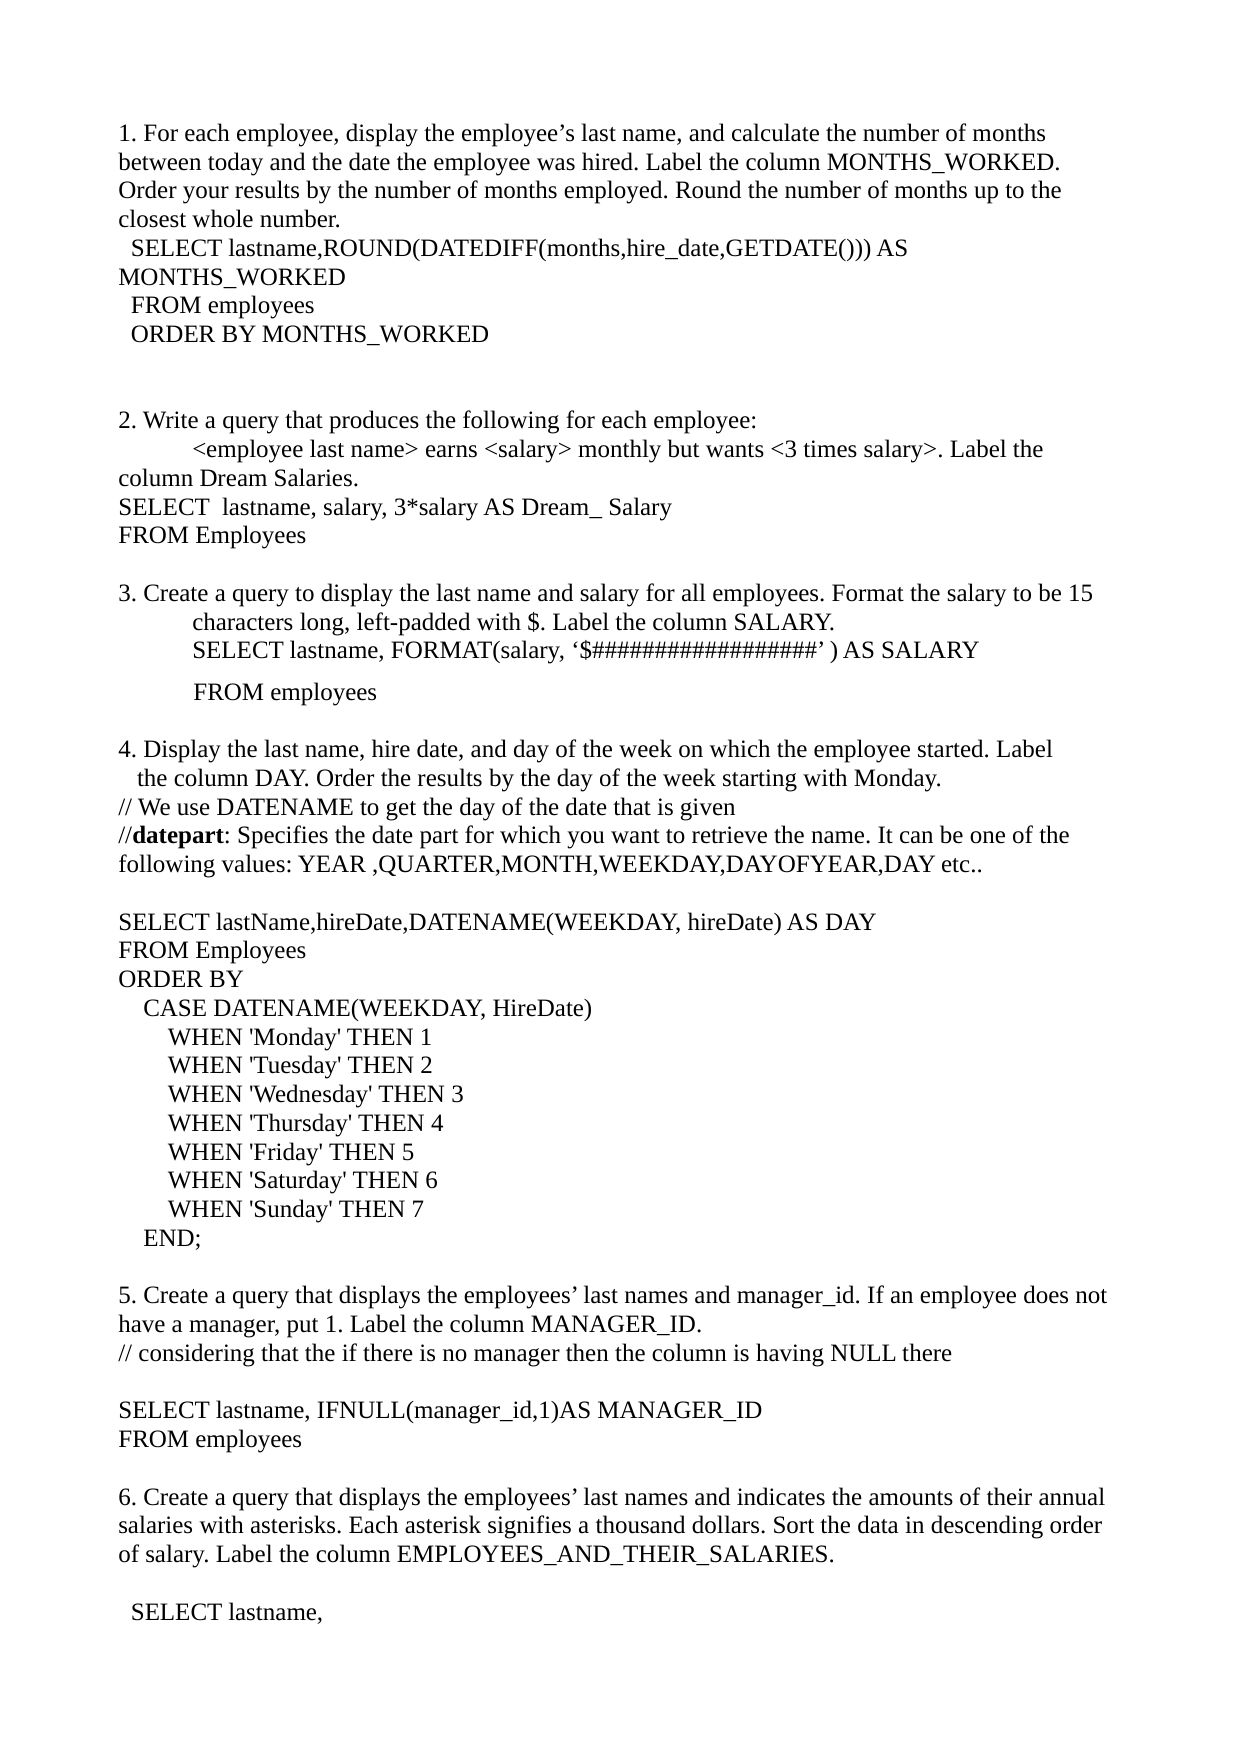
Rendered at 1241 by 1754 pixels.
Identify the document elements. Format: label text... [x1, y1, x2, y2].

text FROM Employees [118, 521, 1122, 549]
text SELECT lastname,ROUND(DATEDIFF(months,hire_date,GETDATE())) AS MONTHS_WORKED [118, 233, 1122, 291]
text SELECT lastName,hireDate,DATENAME(WEEKDAY, hireDate) AS DAY [118, 907, 1122, 936]
text SELECT lastname, salary, 3*salary AS Dream_ Salary [118, 492, 1122, 521]
text WHEN 'Sunday' THEN 7 [118, 1194, 1122, 1223]
text FROM Employees [118, 936, 1122, 964]
text SELECT lastname, [118, 1597, 1122, 1626]
text CASE DATENAME(WEEKDAY, HireDate) [118, 993, 1122, 1022]
text SELECT lastname, IFNULL(manager_id,1)AS MANAGER_ID [118, 1396, 1122, 1424]
text ORDER BY [118, 964, 1122, 993]
text 5. Create a query that displays the employees’ last names and manager_id. If an employee does not have a manager, put 1. Label the column MANAGER_ID. [118, 1281, 1122, 1338]
text WHEN 'Wednesday' THEN 3 [118, 1079, 1122, 1108]
text the column DAY. Order the results by the day of the week starting with Monday. [118, 763, 1122, 792]
text characters long, left-padded with $. Label the column SALARY. [118, 607, 1122, 636]
text END; [118, 1223, 1122, 1252]
text WHEN 'Saturday' THEN 6 [118, 1166, 1122, 1194]
text Order your results by the number of months employed. Round the number of months up to the closest whole number. [118, 176, 1122, 233]
text // We use DATENAME to get the day of the date that is given [118, 792, 1122, 821]
text ORDER BY MONTHS_WORKED [118, 319, 1122, 348]
text FROM employees [118, 1424, 1122, 1453]
text 2. Write a query that produces the following for each employee: [118, 406, 1122, 434]
text 4. Display the last name, hire date, and day of the week on which the employee started. Label [118, 734, 1122, 763]
text WHEN 'Friday' THEN 5 [118, 1137, 1122, 1166]
text WHEN 'Thursday' THEN 4 [118, 1108, 1122, 1137]
text WHEN 'Tuesday' THEN 2 [118, 1051, 1122, 1079]
text //datepart: Specifies the date part for which you want to retrieve the name. It can be one of the following values: YEAR ,QUARTER,MONTH,WEEKDAY,DAYOFYEAR,DAY etc.. [118, 821, 1122, 878]
text FROM employees [118, 677, 1122, 706]
text FROM employees [118, 291, 1122, 319]
text 3. Create a query to display the last name and salary for all employees. Format the salary to be 15 [118, 578, 1122, 607]
text <employee last name> earns <salary> monthly but wants <3 times salary>. Label the column Dream Salaries. [118, 434, 1122, 492]
text 1. For each employee, display the employee’s last name, and calculate the number of months between today and the date the employee was hired. Label the column MONTHS_WORKED. [118, 118, 1122, 176]
text // considering that the if there is no manager then the column is having NULL there [118, 1338, 1122, 1367]
text SELECT lastname, FORMAT(salary, ‘$##################’ ) AS SALARY [118, 636, 1122, 664]
text WHEN 'Monday' THEN 1 [118, 1022, 1122, 1051]
text 6. Create a query that displays the employees’ last names and indicates the amounts of their annual salaries with asterisks. Each asterisk signifies a thousand dollars. Sort the data in descending order of salary. Label the column EMPLOYEES_AND_THEIR_SALARIES. [118, 1482, 1122, 1568]
